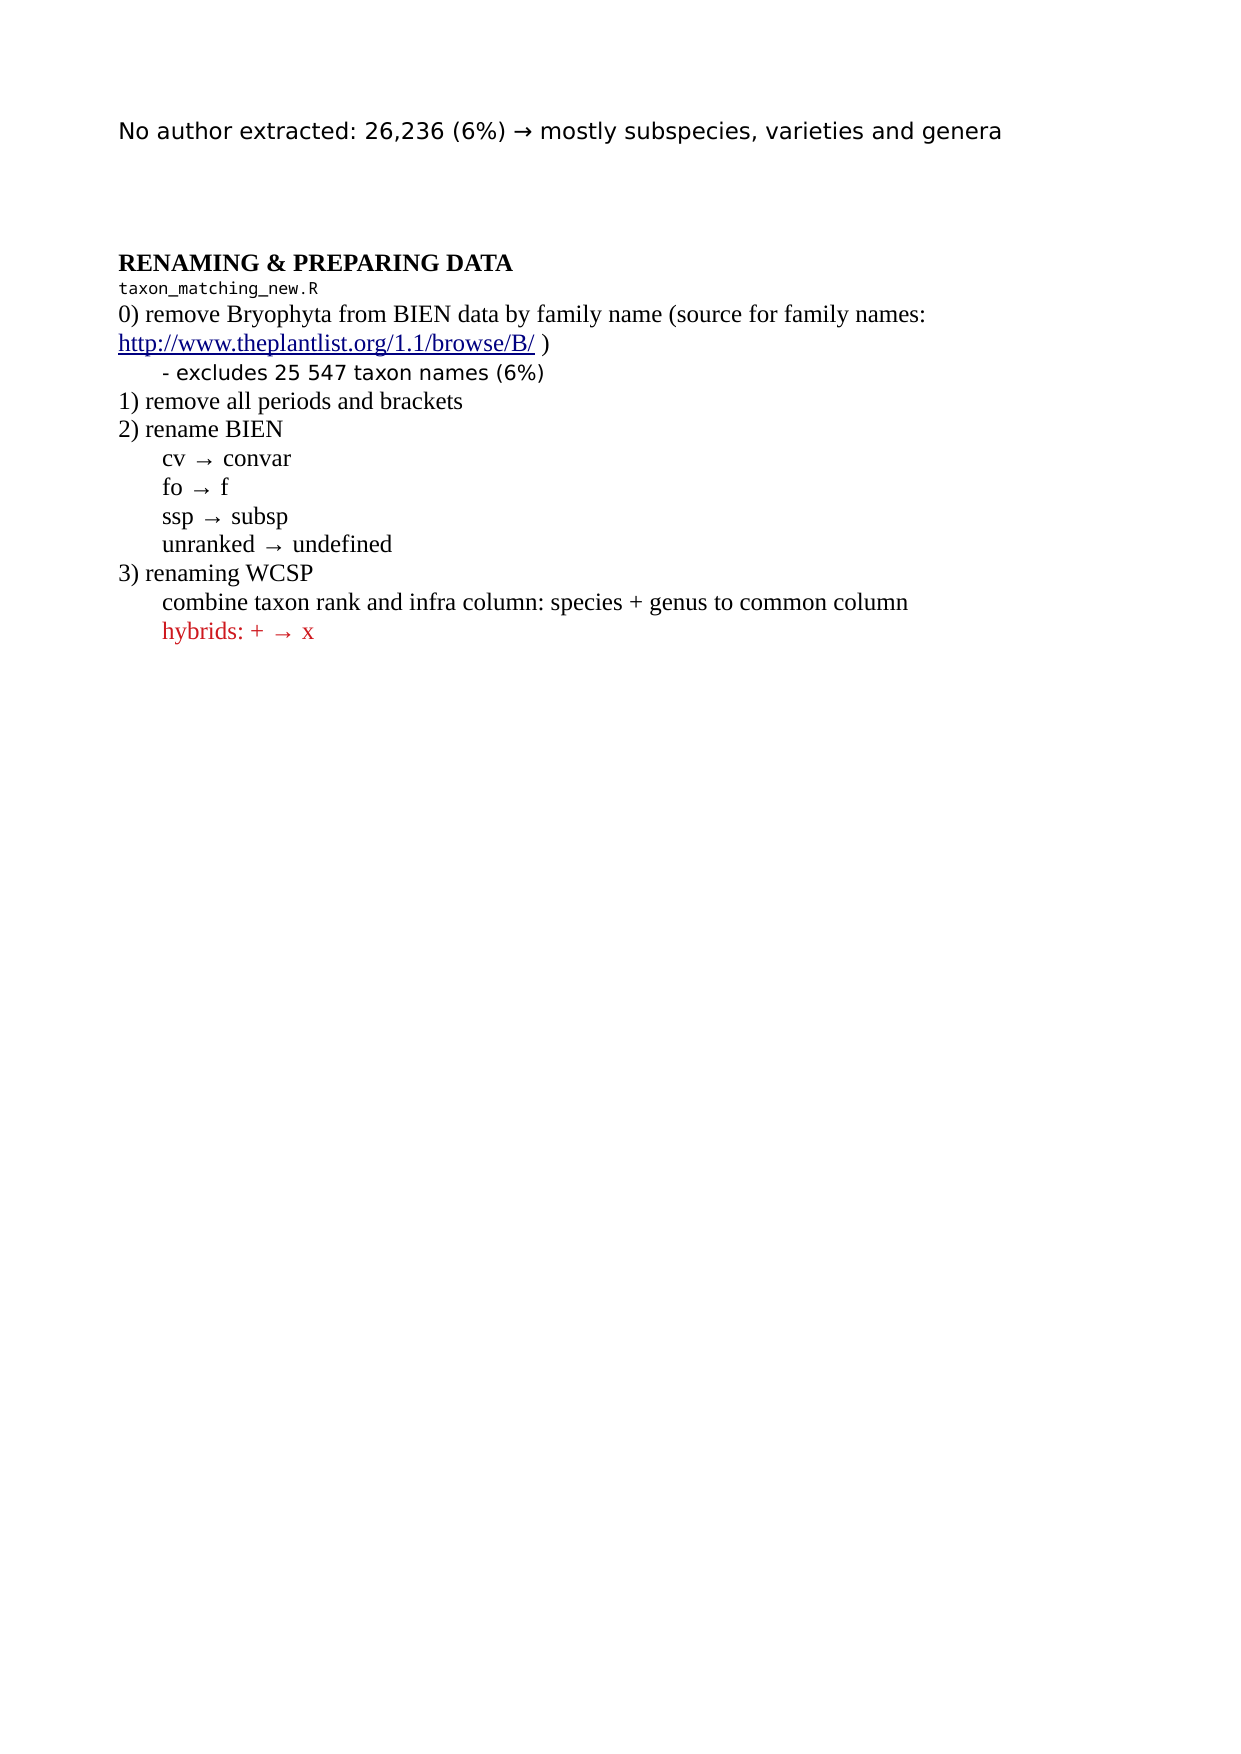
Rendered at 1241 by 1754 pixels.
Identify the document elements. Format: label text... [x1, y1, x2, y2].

text - excludes 25 547 taxon names (6%) [118, 357, 1122, 386]
text 1) remove all periods and brackets [118, 386, 1122, 414]
text taxon_matching_new.R [118, 277, 1122, 299]
text combine taxon rank and infra column: species + genus to common column [118, 587, 1122, 616]
text fo → f [118, 472, 1122, 501]
text ssp → subsp [118, 501, 1122, 529]
text 2) rename BIEN [118, 414, 1122, 443]
text 3) renaming WCSP [118, 558, 1122, 587]
text unranked → undefined [118, 529, 1122, 558]
text 0) remove Bryophyta from BIEN data by family name (source for family names: http://www.theplantlist.org/1.1/browse/B/ ) [118, 299, 1122, 357]
text cv → convar [118, 443, 1122, 472]
text No author extracted: 26,236 (6%) → mostly subspecies, varieties and genera [118, 118, 1122, 145]
text hybrids: + → x [118, 616, 1122, 644]
text RENAMING & PREPARING DATA [118, 248, 1122, 277]
